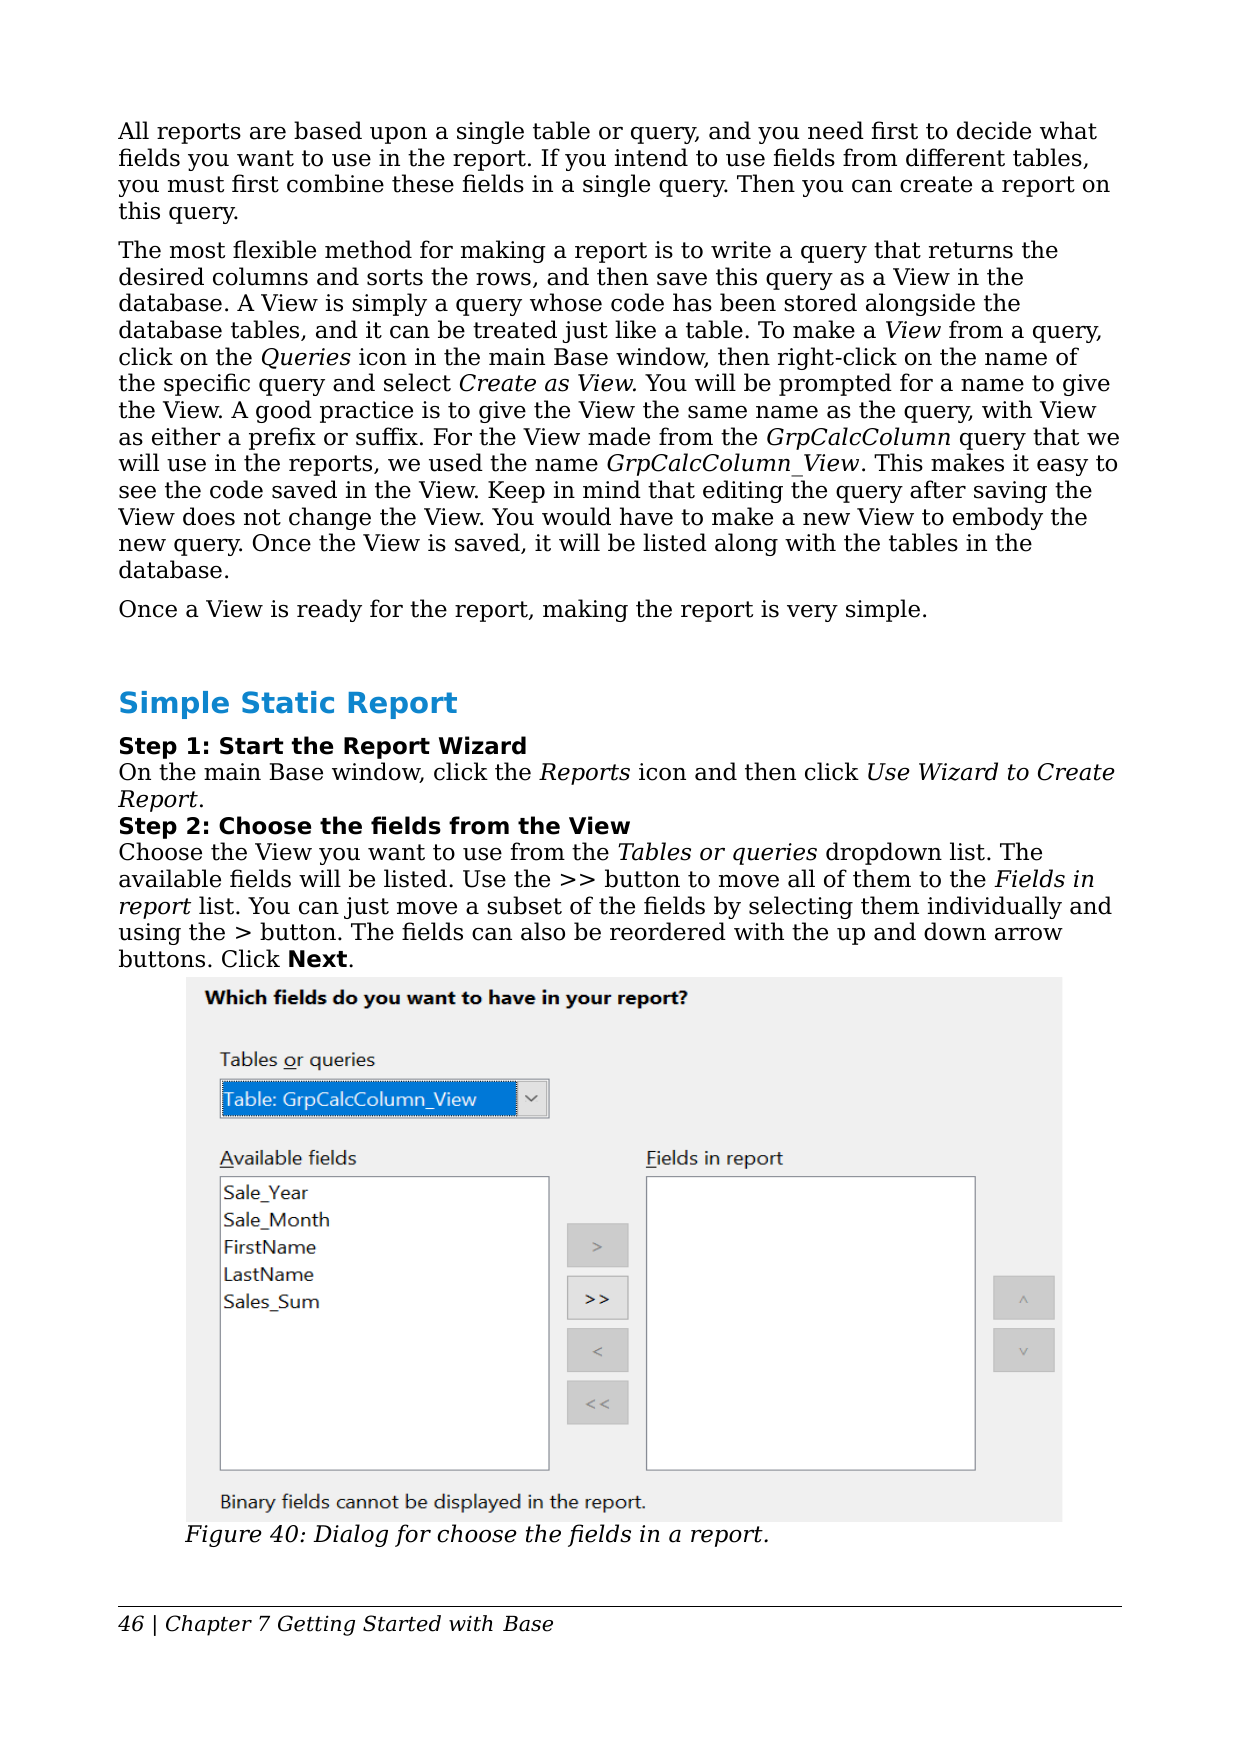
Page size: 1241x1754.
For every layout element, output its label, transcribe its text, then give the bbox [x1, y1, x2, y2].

text Figure 40: Dialog for choose the fields in a report. [185, 978, 1063, 1548]
subtitle Simple Static Report [118, 687, 1122, 721]
text Step 2: Choose the fields from the View [118, 813, 1122, 839]
text On the main Base window, click the Reports icon and then click Use Wizard to Create Report. [118, 759, 1122, 813]
text The most flexible method for making a report is to write a query that returns the desired columns and sorts the rows, and then save this query as a View in the database. A View is simply a query whose code has been stored alongside the database tables, and it can be treated just like a table. To make a View from a query, click on the Queries icon in the main Base window, then right‑click on the name of the specific query and select Create as View. You will be prompted for a name to give the View. A good practice is to give the View the same name as the query, with View as either a prefix or suffix. For the View made from the GrpCalcColumn query that we will use in the reports, we used the name GrpCalcColumn_View. This makes it easy to see the code saved in the View. Keep in mind that editing the query after saving the View does not change the View. You would have to make a new View to embody the new query. Once the View is saved, it will be listed along with the tables in the database. [118, 237, 1122, 584]
text Step 1: Start the Report Wizard [118, 733, 1122, 759]
text Choose the View you want to use from the Tables or queries dropdown list. The available fields will be listed. Use the >> button to move all of them to the Fields in report list. You can just move a subset of the fields by selecting them individually and using the > button. The fields can also be reordered with the up and down arrow buttons. Click Next. [118, 839, 1122, 973]
text Once a View is ready for the report, making the report is very simple. [118, 596, 1122, 623]
picture [186, 977, 1063, 1522]
text All reports are based upon a single table or query, and you need first to decide what fields you want to use in the report. If you intend to use fields from different tables, you must first combine these fields in a single query. Then you can create a report on this query. [118, 118, 1122, 225]
